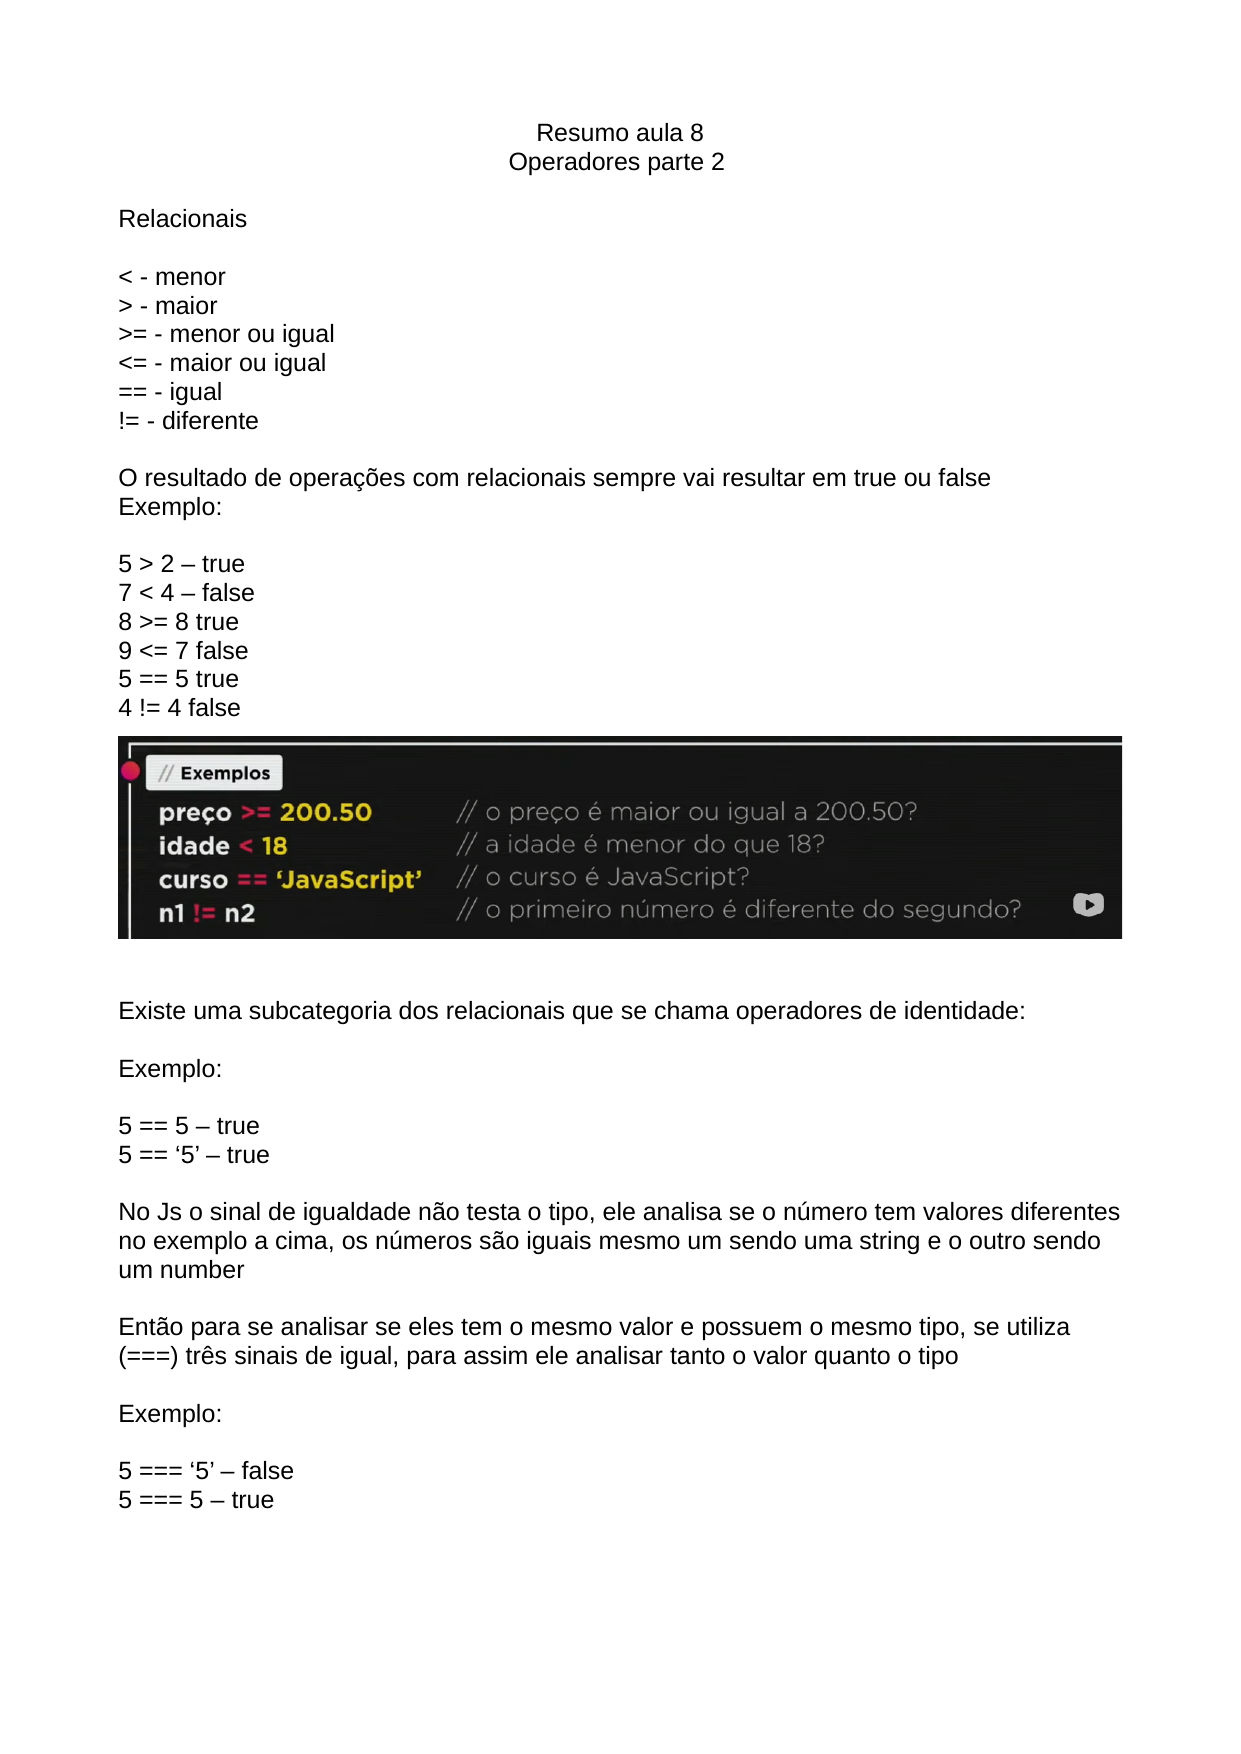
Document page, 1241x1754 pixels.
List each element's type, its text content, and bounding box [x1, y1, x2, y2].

text Operadores parte 2 [118, 147, 1122, 176]
picture [118, 736, 1123, 939]
text 5 === 5 – true [118, 1485, 1122, 1514]
text 5 == 5 – true [118, 1111, 1122, 1140]
text 7 < 4 – false [118, 578, 1122, 607]
text != - diferente [118, 406, 1122, 434]
text Então para se analisar se eles tem o mesmo valor e possuem o mesmo tipo, se utiliza (===) três sinais de igual, para assim ele analisar tanto o valor quanto o tipo [118, 1312, 1122, 1370]
text 5 == ‘5’ – true [118, 1140, 1122, 1169]
text 5 == 5 true [118, 664, 1122, 693]
text 5 === ‘5’ – false [118, 1456, 1122, 1485]
text No Js o sinal de igualdade não testa o tipo, ele analisa se o número tem valores diferentes no exemplo a cima, os números são iguais mesmo um sendo uma string e o outro sendo um number [118, 1197, 1122, 1284]
text Exemplo: [118, 1054, 1122, 1082]
text 4 != 4 false [118, 693, 1122, 722]
text Exemplo: [118, 1399, 1122, 1427]
text >= - menor ou igual [118, 319, 1122, 348]
text <= - maior ou igual [118, 348, 1122, 377]
text Exemplo: [118, 492, 1122, 521]
text == - igual [118, 377, 1122, 406]
text 8 >= 8 true [118, 607, 1122, 636]
text < - menor [118, 262, 1122, 291]
text Existe uma subcategoria dos relacionais que se chama operadores de identidade: [118, 996, 1122, 1025]
text Resumo aula 8 [118, 118, 1122, 147]
text O resultado de operações com relacionais sempre vai resultar em true ou false [118, 463, 1122, 492]
text 5 > 2 – true [118, 549, 1122, 578]
text > - maior [118, 291, 1122, 319]
text Relacionais [118, 204, 1122, 233]
text 9 <= 7 false [118, 636, 1122, 664]
